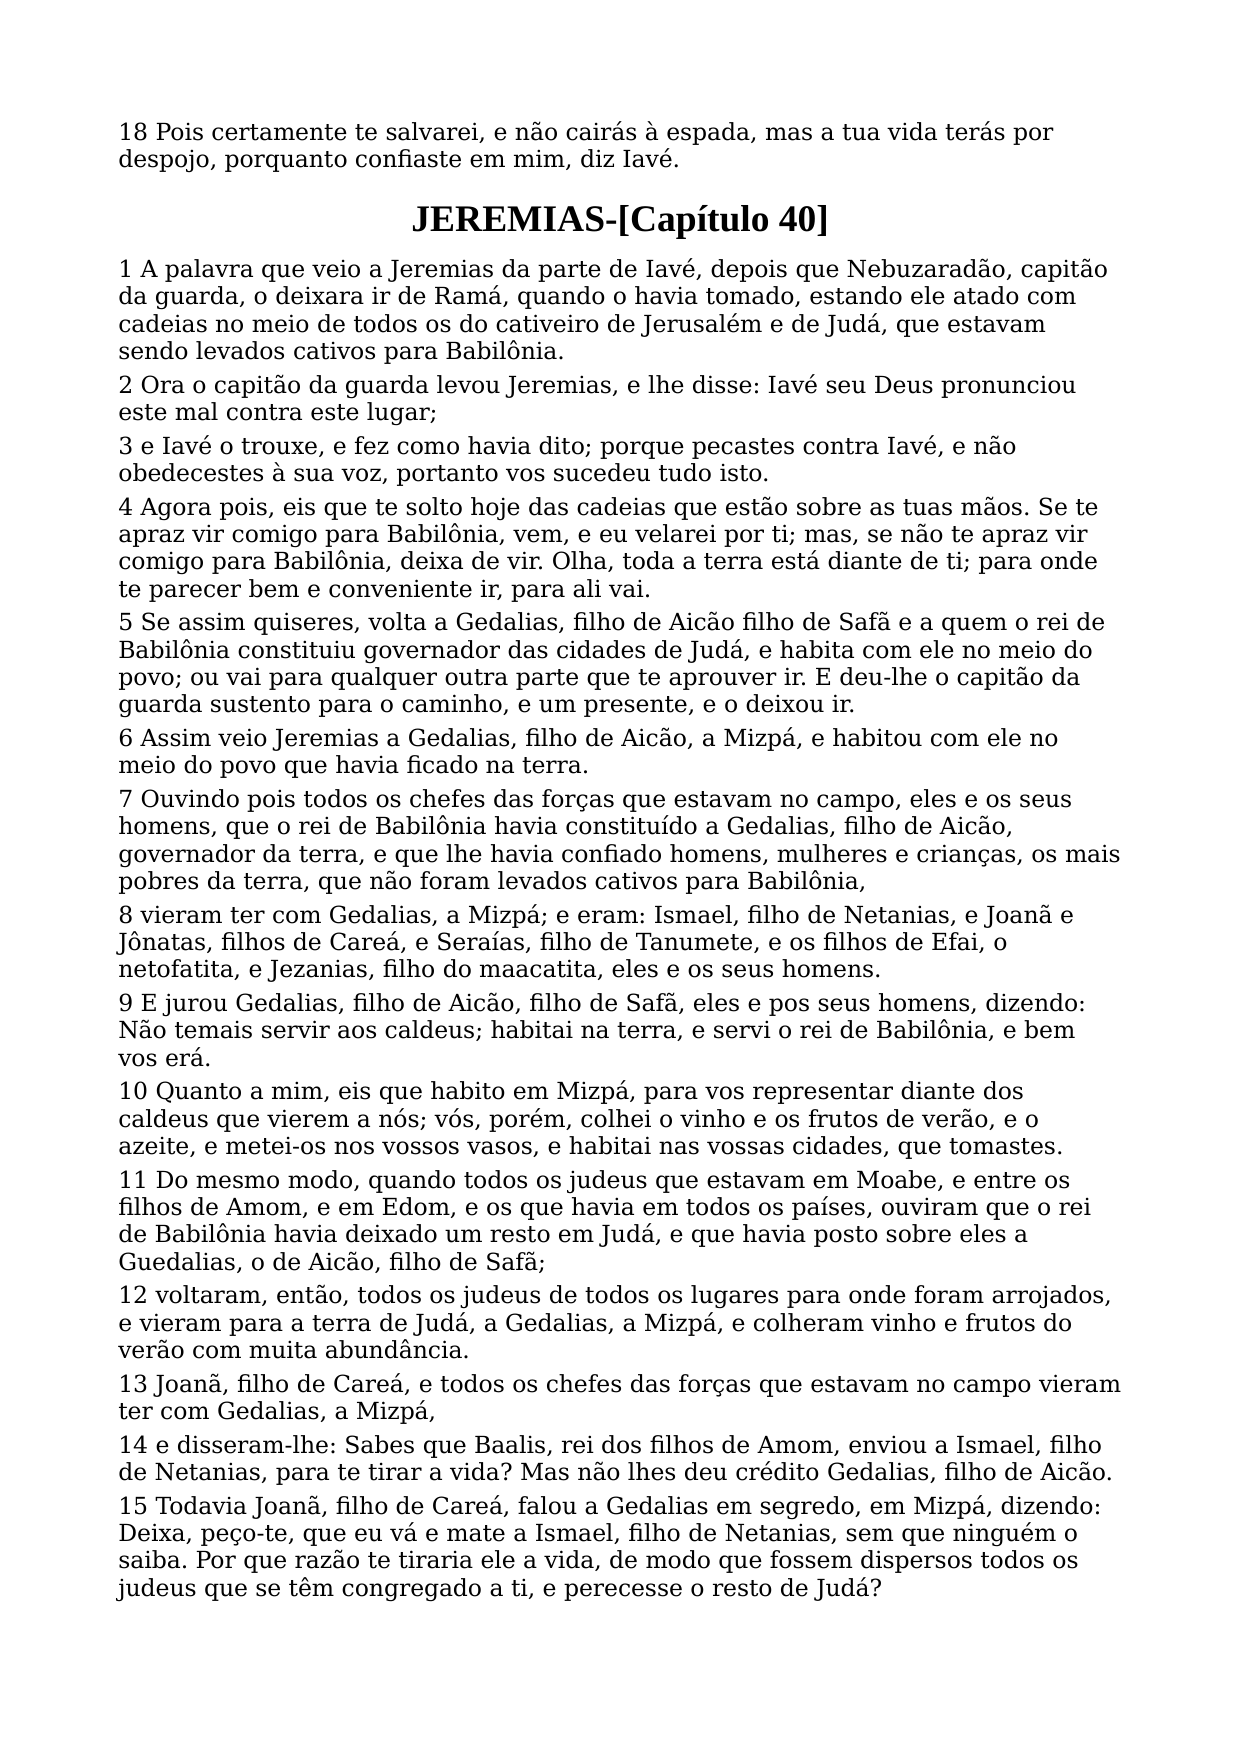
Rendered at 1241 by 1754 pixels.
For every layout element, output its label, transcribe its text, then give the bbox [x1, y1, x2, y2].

text 9 E jurou Gedalias, filho de Aicão, filho de Safã, eles e pos seus homens, dizendo: Não temais servir aos caldeus; habitai na terra, e servi o rei de Babilônia, e bem vos erá. [118, 989, 1122, 1071]
text 18 Pois certamente te salvarei, e não cairás à espada, mas a tua vida terás por despojo, porquanto confiaste em mim, diz Iavé. [118, 118, 1122, 173]
text 11 Do mesmo modo, quando todos os judeus que estavam em Moabe, e entre os filhos de Amom, e em Edom, e os que havia em todos os países, ouviram que o rei de Babilônia havia deixado um resto em Judá, e que havia posto sobre eles a Guedalias, o de Aicão, filho de Safã; [118, 1166, 1122, 1275]
text 12 voltaram, então, todos os judeus de todos os lugares para onde foram arrojados, e vieram para a terra de Judá, a Gedalias, a Mizpá, e colheram vinho e frutos do verão com muita abundância. [118, 1282, 1122, 1364]
subtitle JEREMIAS-[Capítulo 40] [118, 197, 1122, 240]
text 13 Joanã, filho de Careá, e todos os chefes das forças que estavam no campo vieram ter com Gedalias, a Mizpá, [118, 1370, 1122, 1425]
text 14 e disseram-lhe: Sabes que Baalis, rei dos filhos de Amom, enviou a Ismael, filho de Netanias, para te tirar a vida? Mas não lhes deu crédito Gedalias, filho de Aicão. [118, 1431, 1122, 1486]
text 8 vieram ter com Gedalias, a Mizpá; e eram: Ismael, filho de Netanias, e Joanã e Jônatas, filhos de Careá, e Seraías, filho de Tanumete, e os filhos de Efai, o netofatita, e Jezanias, filho do maacatita, eles e os seus homens. [118, 901, 1122, 983]
text 10 Quanto a mim, eis que habito em Mizpá, para vos representar diante dos caldeus que vierem a nós; vós, porém, colhei o vinho e os frutos de verão, e o azeite, e metei-os nos vossos vasos, e habitai nas vossas cidades, que tomastes. [118, 1078, 1122, 1160]
text 7 Ouvindo pois todos os chefes das forças que estavam no campo, eles e os seus homens, que o rei de Babilônia havia constituído a Gedalias, filho de Aicão, governador da terra, e que lhe havia confiado homens, mulheres e crianças, os mais pobres da terra, que não foram levados cativos para Babilônia, [118, 786, 1122, 895]
text 2 Ora o capitão da guarda levou Jeremias, e lhe disse: Iavé seu Deus pronunciou este mal contra este lugar; [118, 371, 1122, 426]
text 6 Assim veio Jeremias a Gedalias, filho de Aicão, a Mizpá, e habitou com ele no meio do povo que havia ficado na terra. [118, 724, 1122, 779]
text 15 Todavia Joanã, filho de Careá, falou a Gedalias em segredo, em Mizpá, dizendo: Deixa, peço-te, que eu vá e mate a Ismael, filho de Netanias, sem que ninguém o saiba. Por que razão te tiraria ele a vida, de modo que fossem dispersos todos os judeus que se têm congregado a ti, e perecesse o resto de Judá? [118, 1492, 1122, 1601]
text 1 A palavra que veio a Jeremias da parte de Iavé, depois que Nebuzaradão, capitão da guarda, o deixara ir de Ramá, quando o havia tomado, estando ele atado com cadeias no meio de todos os do cativeiro de Jerusalém e de Judá, que estavam sendo levados cativos para Babilônia. [118, 256, 1122, 365]
text 4 Agora pois, eis que te solto hoje das cadeias que estão sobre as tuas mãos. Se te apraz vir comigo para Babilônia, vem, e eu velarei por ti; mas, se não te apraz vir comigo para Babilônia, deixa de vir. Olha, toda a terra está diante de ti; para onde te parecer bem e conveniente ir, para ali vai. [118, 493, 1122, 602]
text 5 Se assim quiseres, volta a Gedalias, filho de Aicão filho de Safã e a quem o rei de Babilônia constituiu governador das cidades de Judá, e habita com ele no meio do povo; ou vai para qualquer outra parte que te aprouver ir. E deu-lhe o capitão da guarda sustento para o caminho, e um presente, e o deixou ir. [118, 609, 1122, 718]
text 3 e Iavé o trouxe, e fez como havia dito; porque pecastes contra Iavé, e não obedecestes à sua voz, portanto vos sucedeu tudo isto. [118, 432, 1122, 487]
